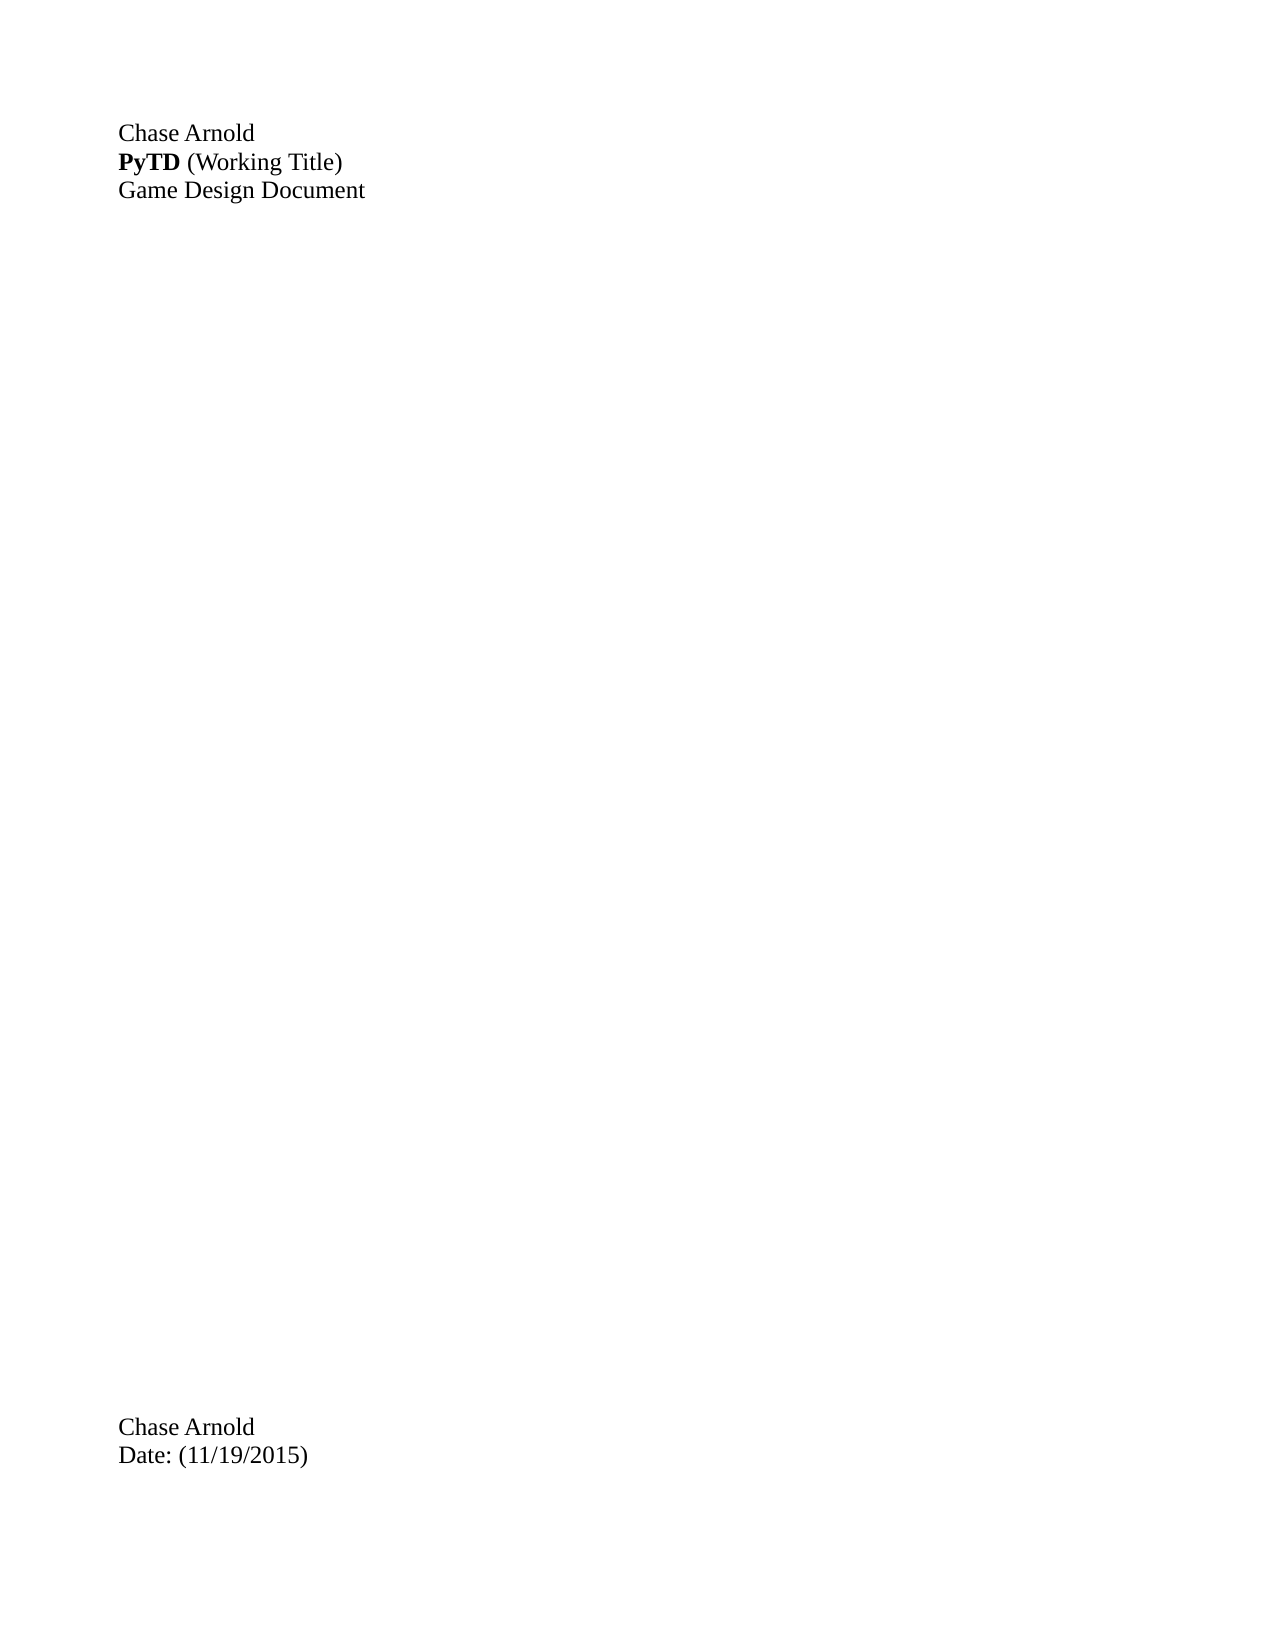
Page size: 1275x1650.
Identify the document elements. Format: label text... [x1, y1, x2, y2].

text Date: (11/19/2015) [118, 1441, 1157, 1469]
text Game Design Document [118, 176, 1157, 204]
text Chase Arnold [118, 1412, 1157, 1441]
text Chase Arnold [118, 118, 1157, 147]
text PyTD (Working Title) [118, 147, 1157, 176]
